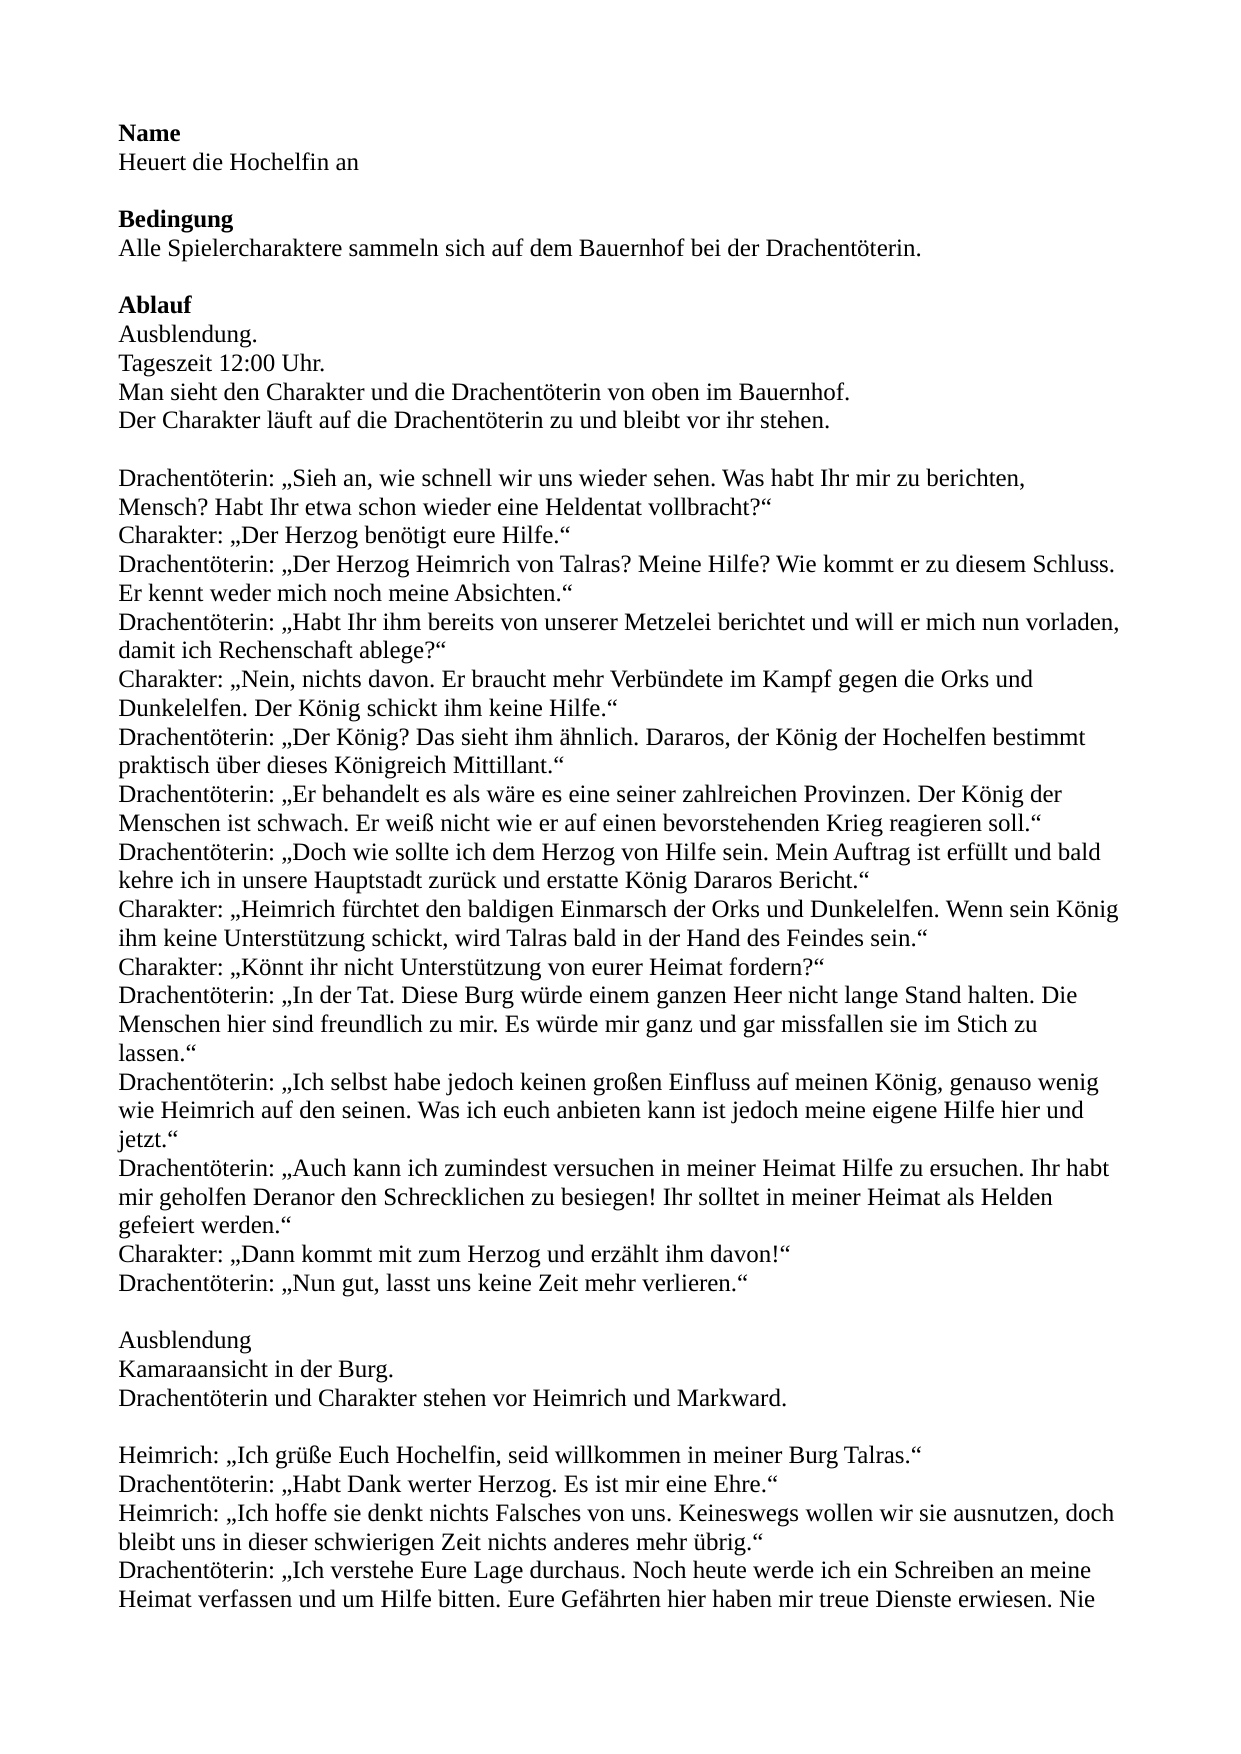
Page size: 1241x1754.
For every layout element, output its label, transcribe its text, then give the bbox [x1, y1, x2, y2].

text Drachentöterin: „Habt Dank werter Herzog. Es ist mir eine Ehre.“ [118, 1469, 1122, 1498]
text Drachentöterin: „Sieh an, wie schnell wir uns wieder sehen. Was habt Ihr mir zu berichten, Mensch? Habt Ihr etwa schon wieder eine Heldentat vollbracht?“ [118, 463, 1122, 521]
text Drachentöterin: „Der König? Das sieht ihm ähnlich. Dararos, der König der Hochelfen bestimmt praktisch über dieses Königreich Mittillant.“ [118, 722, 1122, 779]
text Heimrich: „Ich grüße Euch Hochelfin, seid willkommen in meiner Burg Talras.“ [118, 1441, 1122, 1469]
text Kamaraansicht in der Burg. [118, 1354, 1122, 1383]
text Drachentöterin: „Er behandelt es als wäre es eine seiner zahlreichen Provinzen. Der König der Menschen ist schwach. Er weiß nicht wie er auf einen bevorstehenden Krieg reagieren soll.“ [118, 779, 1122, 837]
text Heimrich: „Ich hoffe sie denkt nichts Falsches von uns. Keineswegs wollen wir sie ausnutzen, doch bleibt uns in dieser schwierigen Zeit nichts anderes mehr übrig.“ [118, 1498, 1122, 1556]
text Drachentöterin: „Auch kann ich zumindest versuchen in meiner Heimat Hilfe zu ersuchen. Ihr habt mir geholfen Deranor den Schrecklichen zu besiegen! Ihr solltet in meiner Heimat als Helden gefeiert werden.“ [118, 1153, 1122, 1239]
text Tageszeit 12:00 Uhr. [118, 348, 1122, 377]
text Drachentöterin: „Doch wie sollte ich dem Herzog von Hilfe sein. Mein Auftrag ist erfüllt und bald kehre ich in unsere Hauptstadt zurück und erstatte König Dararos Bericht.“ [118, 837, 1122, 894]
text Alle Spielercharaktere sammeln sich auf dem Bauernhof bei der Drachentöterin. [118, 233, 1122, 262]
text Drachentöterin: „Nun gut, lasst uns keine Zeit mehr verlieren.“ [118, 1268, 1122, 1297]
text Drachentöterin: „In der Tat. Diese Burg würde einem ganzen Heer nicht lange Stand halten. Die Menschen hier sind freundlich zu mir. Es würde mir ganz und gar missfallen sie im Stich zu lassen.“ [118, 981, 1122, 1067]
text Drachentöterin: „Der Herzog Heimrich von Talras? Meine Hilfe? Wie kommt er zu diesem Schluss. Er kennt weder mich noch meine Absichten.“ [118, 549, 1122, 607]
text Bedingung [118, 204, 1122, 233]
text Charakter: „Heimrich fürchtet den baldigen Einmarsch der Orks und Dunkelelfen. Wenn sein König ihm keine Unterstützung schickt, wird Talras bald in der Hand des Feindes sein.“ [118, 894, 1122, 952]
text Drachentöterin: „Ich verstehe Eure Lage durchaus. Noch heute werde ich ein Schreiben an meine Heimat verfassen und um Hilfe bitten. Eure Gefährten hier haben mir treue Dienste erwiesen. Nie [118, 1556, 1122, 1613]
text Man sieht den Charakter und die Drachentöterin von oben im Bauernhof. [118, 377, 1122, 406]
text Drachentöterin: „Ich selbst habe jedoch keinen großen Einfluss auf meinen König, genauso wenig wie Heimrich auf den seinen. Was ich euch anbieten kann ist jedoch meine eigene Hilfe hier und jetzt.“ [118, 1067, 1122, 1153]
text Ausblendung. [118, 319, 1122, 348]
text Name [118, 118, 1122, 147]
text Ablauf [118, 291, 1122, 319]
text Drachentöterin: „Habt Ihr ihm bereits von unserer Metzelei berichtet und will er mich nun vorladen, damit ich Rechenschaft ablege?“ [118, 607, 1122, 664]
text Drachentöterin und Charakter stehen vor Heimrich und Markward. [118, 1383, 1122, 1412]
text Charakter: „Könnt ihr nicht Unterstützung von eurer Heimat fordern?“ [118, 952, 1122, 981]
text Ausblendung [118, 1326, 1122, 1354]
text Charakter: „Nein, nichts davon. Er braucht mehr Verbündete im Kampf gegen die Orks und Dunkelelfen. Der König schickt ihm keine Hilfe.“ [118, 664, 1122, 722]
text Charakter: „Der Herzog benötigt eure Hilfe.“ [118, 521, 1122, 549]
text Der Charakter läuft auf die Drachentöterin zu und bleibt vor ihr stehen. [118, 406, 1122, 434]
text Charakter: „Dann kommt mit zum Herzog und erzählt ihm davon!“ [118, 1239, 1122, 1268]
text Heuert die Hochelfin an [118, 147, 1122, 176]
